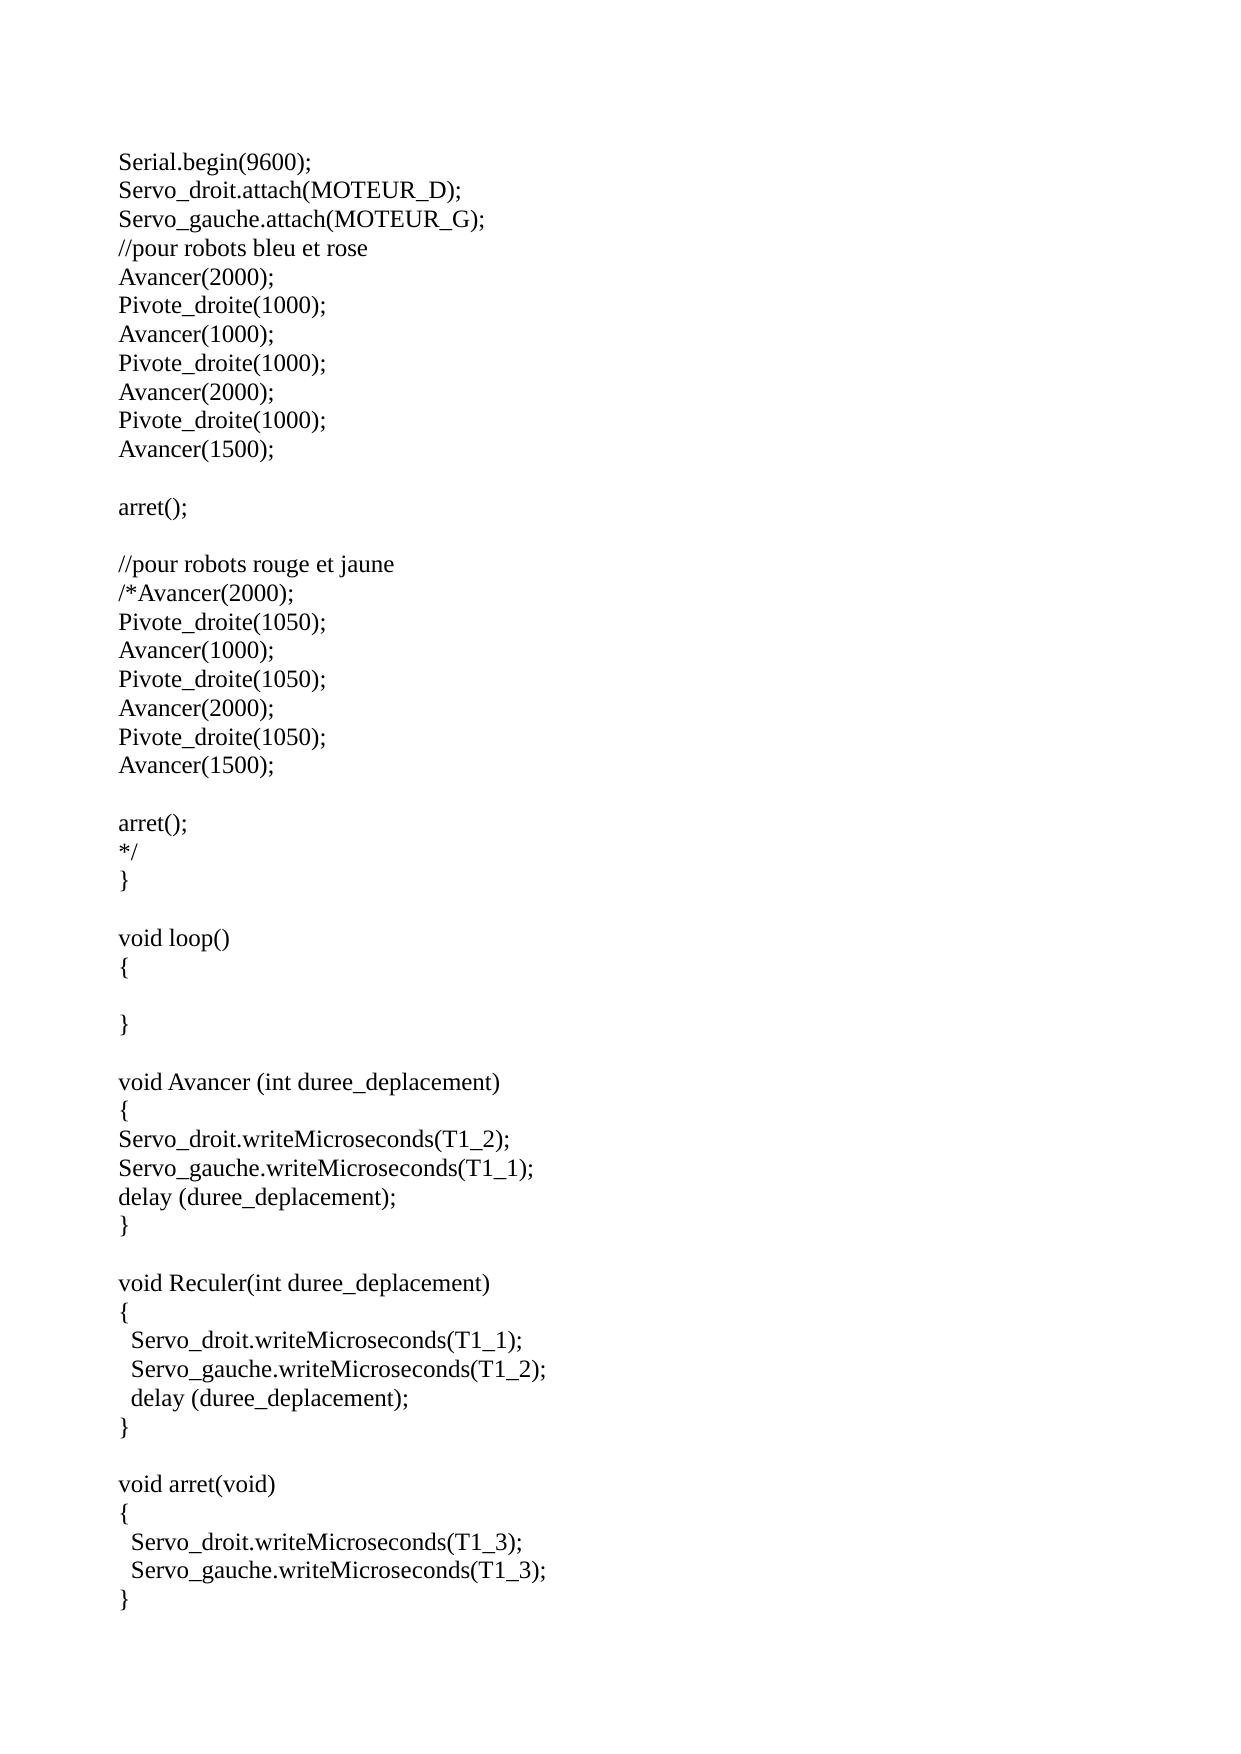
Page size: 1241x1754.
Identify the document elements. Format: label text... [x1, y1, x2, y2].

text Servo_droit.writeMicroseconds(T1_2); [118, 1124, 1122, 1153]
text Servo_droit.writeMicroseconds(T1_3); [118, 1527, 1122, 1556]
text Servo_gauche.writeMicroseconds(T1_2); [118, 1354, 1122, 1383]
text } [118, 1211, 1122, 1239]
text } [118, 1584, 1122, 1613]
text delay (duree_deplacement); [118, 1182, 1122, 1211]
text Servo_droit.writeMicroseconds(T1_1); [118, 1326, 1122, 1354]
text { [118, 1096, 1122, 1124]
text Pivote_droite(1000); [118, 348, 1122, 377]
text Servo_droit.attach(MOTEUR_D); [118, 176, 1122, 204]
text Pivote_droite(1050); [118, 722, 1122, 751]
text Pivote_droite(1000); [118, 406, 1122, 434]
text void arret(void) [118, 1469, 1122, 1498]
text Avancer(1000); [118, 319, 1122, 348]
text { [118, 1297, 1122, 1326]
text Avancer(2000); [118, 262, 1122, 291]
text Pivote_droite(1050); [118, 664, 1122, 693]
text void loop() [118, 923, 1122, 952]
text } [118, 1412, 1122, 1441]
text { [118, 1498, 1122, 1527]
text arret(); [118, 808, 1122, 837]
text Avancer(2000); [118, 377, 1122, 406]
text void Avancer (int duree_deplacement) [118, 1067, 1122, 1096]
text Servo_gauche.writeMicroseconds(T1_1); [118, 1153, 1122, 1182]
text Avancer(1500); [118, 751, 1122, 779]
text void Reculer(int duree_deplacement) [118, 1268, 1122, 1297]
text Serial.begin(9600); [118, 147, 1122, 176]
text Pivote_droite(1050); [118, 607, 1122, 636]
text //pour robots rouge et jaune [118, 549, 1122, 578]
text */ [118, 837, 1122, 866]
text /*Avancer(2000); [118, 578, 1122, 607]
text { [118, 952, 1122, 981]
text delay (duree_deplacement); [118, 1383, 1122, 1412]
text Servo_gauche.writeMicroseconds(T1_3); [118, 1556, 1122, 1584]
text Servo_gauche.attach(MOTEUR_G); [118, 204, 1122, 233]
text } [118, 1009, 1122, 1038]
text } [118, 866, 1122, 894]
text Avancer(1000); [118, 636, 1122, 664]
text Avancer(1500); [118, 434, 1122, 463]
text //pour robots bleu et rose [118, 233, 1122, 262]
text Avancer(2000); [118, 693, 1122, 722]
text Pivote_droite(1000); [118, 291, 1122, 319]
text arret(); [118, 492, 1122, 521]
